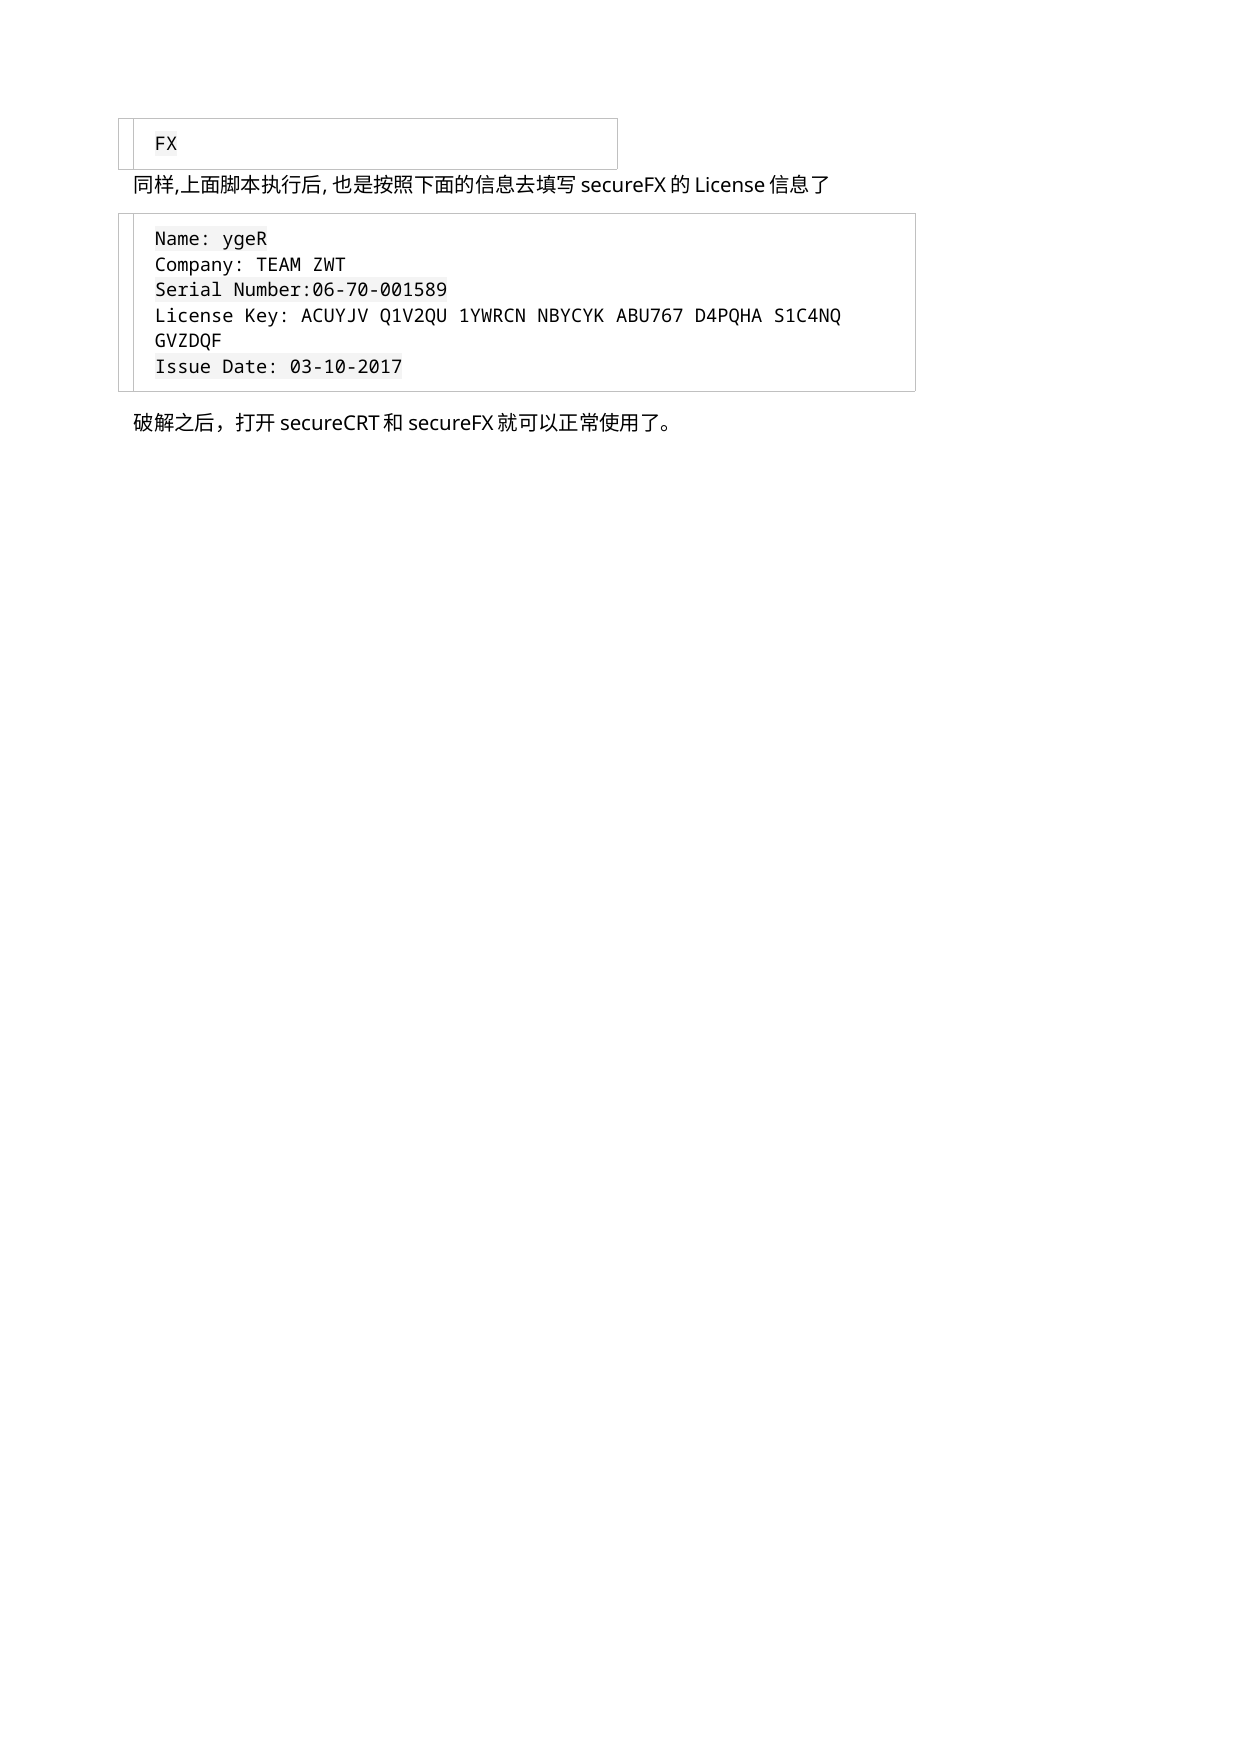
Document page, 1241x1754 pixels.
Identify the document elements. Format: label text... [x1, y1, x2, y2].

table_header Name: ygeR Company: TEAM ZWT Serial Number:06-70-001589 License Key: ACUYJV Q1V2QU 1YWRCN NBYCYK ABU767 D4PQHA S1C4NQ GVZDQF Issue Date: 03-10-2017 [134, 214, 915, 391]
table_header 1 2 3 4 5 [119, 214, 133, 391]
text 同样,上面脚本执行后, 也是按照下面的信息去填写secureFX的License信息了 [134, 169, 1106, 198]
table_header FX [134, 119, 617, 169]
table_header 1 [119, 119, 133, 169]
text 破解之后，打开secureCRT和secureFX就可以正常使用了。 [134, 407, 1106, 436]
